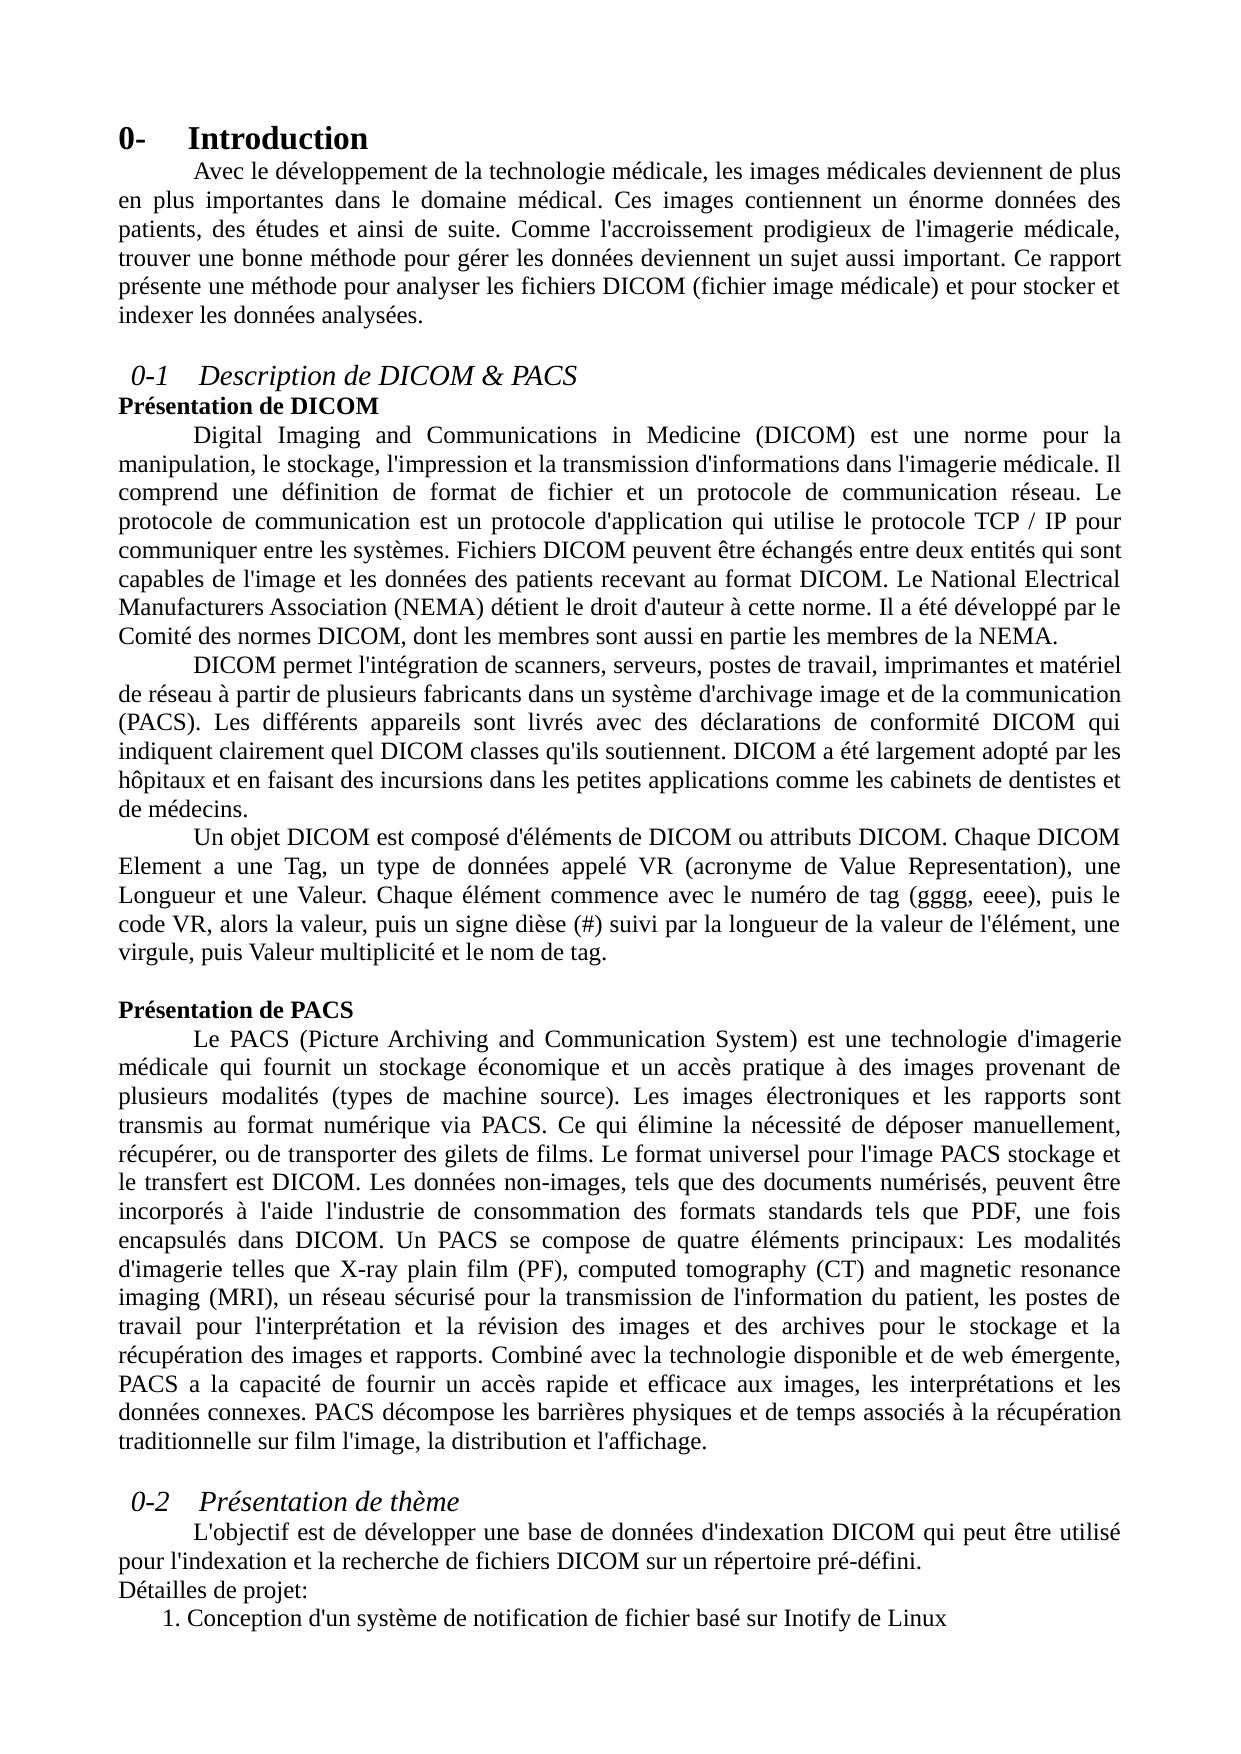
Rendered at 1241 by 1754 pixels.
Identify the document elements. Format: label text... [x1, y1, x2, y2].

text Le PACS (Picture Archiving and Communication System) est une technologie d'imagerie médicale qui fournit un stockage économique et un accès pratique à des images provenant de plusieurs modalités (types de machine source). Les images électroniques et les rapports sont transmis au format numérique via PACS. Ce qui élimine la nécessité de déposer manuellement, récupérer, ou de transporter des gilets de films. Le format universel pour l'image PACS stockage et le transfert est DICOM. Les données non-images, tels que des documents numérisés, peuvent être incorporés à l'aide l'industrie de consommation des formats standards tels que PDF, une fois encapsulés dans DICOM. Un PACS se compose de quatre éléments principaux: Les modalités d'imagerie telles que X-ray plain film (PF), computed tomography (CT) and magnetic resonance imaging (MRI), un réseau sécurisé pour la transmission de l'information du patient, les postes de travail pour l'interprétation et la révision des images et des archives pour le stockage et la récupération des images et rapports. Combiné avec la technologie disponible et de web émergente, PACS a la capacité de fournir un accès rapide et efficace aux images, les interprétations et les données connexes. PACS décompose les barrières physiques et de temps associés à la récupération traditionnelle sur film l'image, la distribution et l'affichage. [118, 1024, 1122, 1455]
text 0-2 Présentation de thème [118, 1484, 1122, 1517]
text 0-1 Description de DICOM & PACS [118, 358, 1122, 391]
text Avec le développement de la technologie médicale, les images médicales deviennent de plus en plus importantes dans le domaine médical. Ces images contiennent un énorme données des patients, des études et ainsi de suite. Comme l'accroissement prodigieux de l'imagerie médicale, trouver une bonne méthode pour gérer les données deviennent un sujet aussi important. Ce rapport présente une méthode pour analyser les fichiers DICOM (fichier image médicale) et pour stocker et indexer les données analysées. [118, 156, 1122, 329]
text DICOM permet l'intégration de scanners, serveurs, postes de travail, imprimantes et matériel de réseau à partir de plusieurs fabricants dans un système d'archivage image et de la communication (PACS). Les différents appareils sont livrés avec des déclarations de conformité DICOM qui indiquent clairement quel DICOM classes qu'ils soutiennent. DICOM a été largement adopté par les hôpitaux et en faisant des incursions dans les petites applications comme les cabinets de dentistes et de médecins. [118, 650, 1122, 822]
text Présentation de DICOM [118, 391, 1122, 420]
text 0- Introduction [118, 118, 1122, 156]
text L'objectif est de développer une base de données d'indexation DICOM qui peut être utilisé pour l'indexation et la recherche de fichiers DICOM sur un répertoire pré-défini. [118, 1517, 1122, 1575]
text Un objet DICOM est composé d'éléments de DICOM ou attributs DICOM. Chaque DICOM Element a une Tag, un type de données appelé VR (acronyme de Value Representation), une Longueur et une Valeur. Chaque élément commence avec le numéro de tag (gggg, eeee), puis le code VR, alors la valeur, puis un signe dièse (#) suivi par la longueur de la valeur de l'élément, une virgule, puis Valeur multiplicité et le nom de tag. [118, 822, 1122, 966]
text 1. Conception d'un système de notification de fichier basé sur Inotify de Linux [118, 1603, 1122, 1632]
text Présentation de PACS [118, 995, 1122, 1024]
text Digital Imaging and Communications in Medicine (DICOM) est une norme pour la manipulation, le stockage, l'impression et la transmission d'informations dans l'imagerie médicale. Il comprend une définition de format de fichier et un protocole de communication réseau. Le protocole de communication est un protocole d'application qui utilise le protocole TCP / IP pour communiquer entre les systèmes. Fichiers DICOM peuvent être échangés entre deux entités qui sont capables de l'image et les données des patients recevant au format DICOM. Le National Electrical Manufacturers Association (NEMA) détient le droit d'auteur à cette norme. Il a été développé par le Comité des normes DICOM, dont les membres sont aussi en partie les membres de la NEMA. [118, 420, 1122, 650]
text Détailles de projet: [118, 1575, 1122, 1603]
